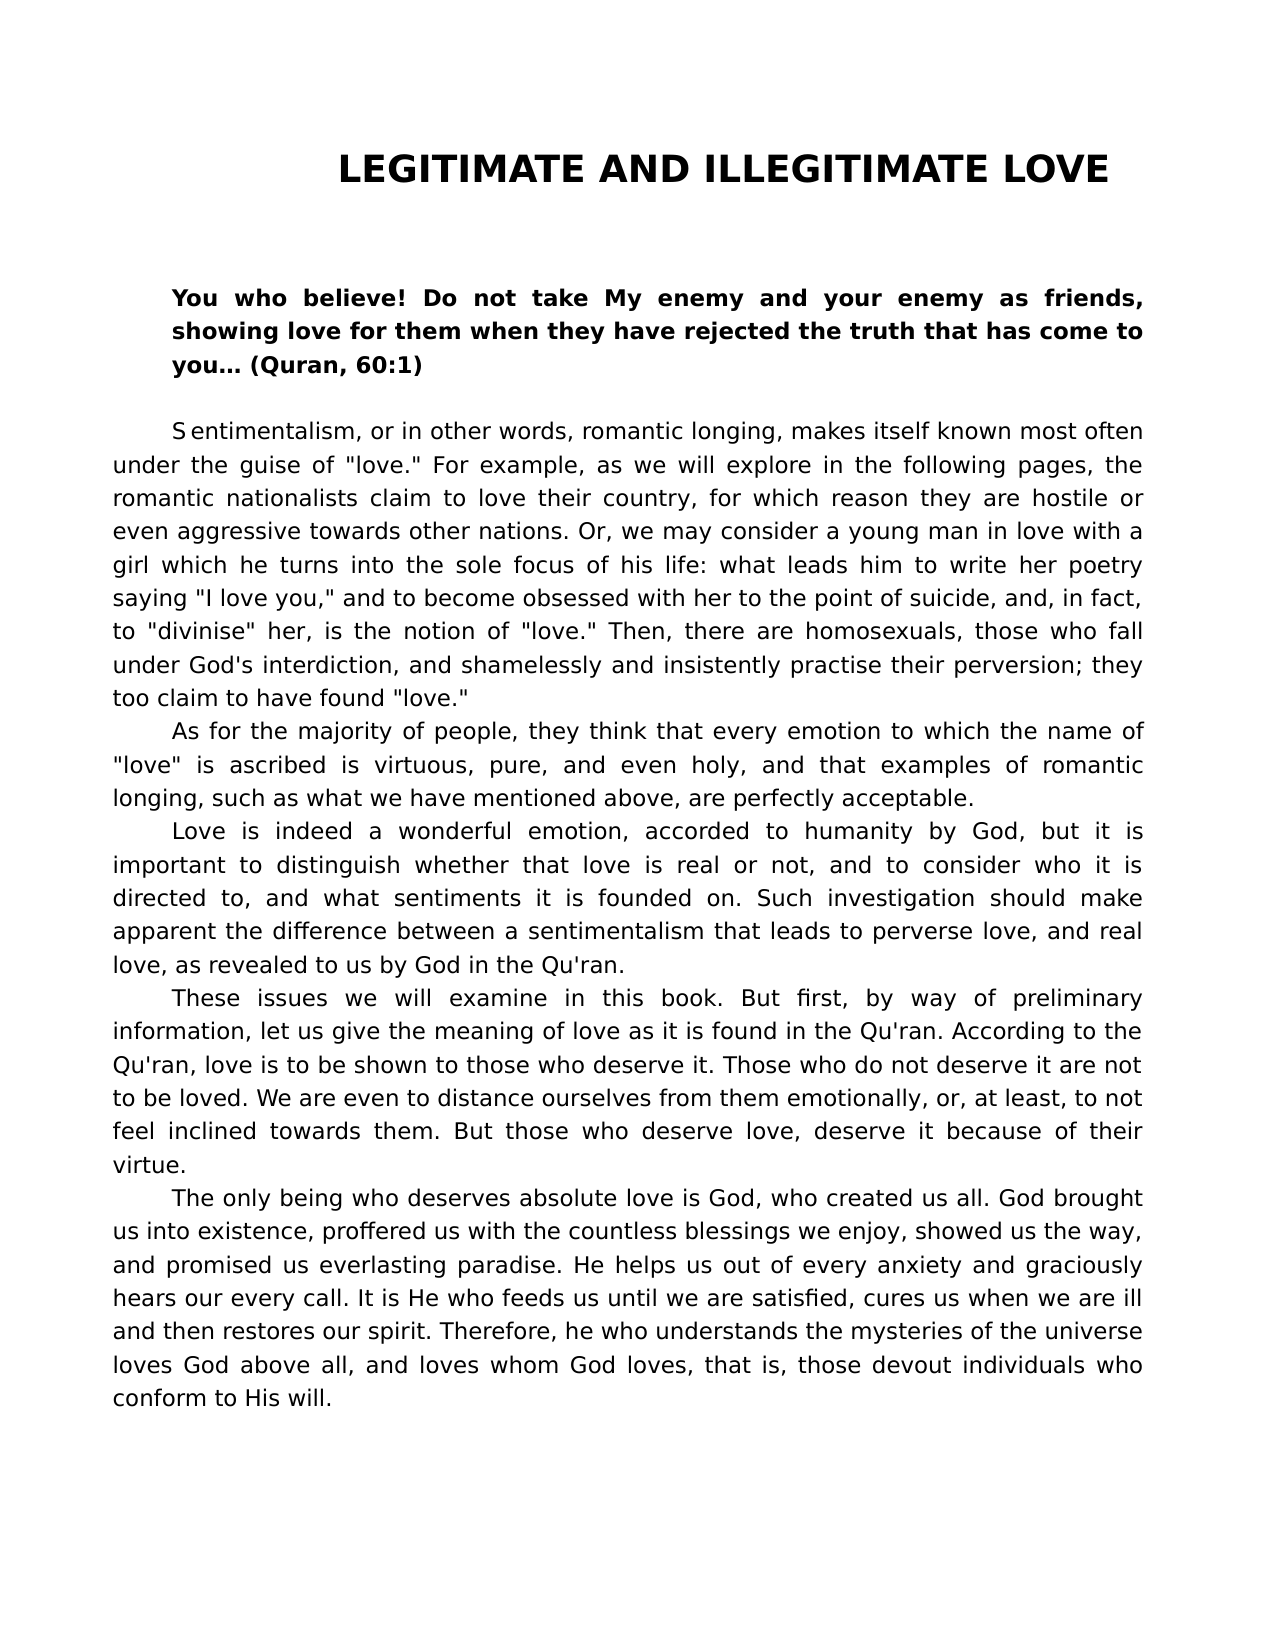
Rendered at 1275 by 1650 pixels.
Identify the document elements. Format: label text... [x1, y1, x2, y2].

text The only being who deserves absolute love is God, who created us all. God brought us into existence, proffered us with the countless blessings we enjoy, showed us the way, and promised us everlasting paradise. He helps us out of every anxiety and graciously hears our every call. It is He who feeds us until we are satisfied, cures us when we are ill and then restores our spirit. Therefore, he who understands the mysteries of the universe loves God above all, and loves whom God loves, that is, those devout individuals who conform to His will. [112, 1180, 1145, 1413]
text These issues we will examine in this book. But first, by way of preliminary information, let us give the meaning of love as it is found in the Qu'ran. According to the Qu'ran, love is to be shown to those who deserve it. Those who do not deserve it are not to be loved. We are even to distance ourselves from them emotionally, or, at least, to not feel inclined towards them. But those who deserve love, deserve it because of their virtue. [112, 980, 1145, 1180]
text LEGITIMATE AND ILLEGITIMATE LOVE [112, 148, 1145, 191]
text Love is indeed a wonderful emotion, accorded to humanity by God, but it is important to distinguish whether that love is real or not, and to consider who it is directed to, and what sentiments it is founded on. Such investigation should make apparent the difference between a sentimentalism that leads to perverse love, and real love, as revealed to us by God in the Qu'ran. [112, 813, 1145, 980]
text Sentimentalism, or in other words, romantic longing, makes itself known most often under the guise of "love." For example, as we will explore in the following pages, the romantic nationalists claim to love their country, for which reason they are hostile or even aggressive towards other nations. Or, we may consider a young man in love with a girl which he turns into the sole focus of his life: what leads him to write her poetry saying "I love you," and to become obsessed with her to the point of suicide, and, in fact, to "divinise" her, is the notion of "love." Then, there are homosexuals, those who fall under God's interdiction, and shamelessly and insistently practise their perversion; they too claim to have found "love." [112, 413, 1145, 713]
text As for the majority of people, they think that every emotion to which the name of "love" is ascribed is virtuous, pure, and even holy, and that examples of romantic longing, such as what we have mentioned above, are perfectly acceptable. [112, 713, 1145, 813]
text You who believe! Do not take My enemy and your enemy as friends, showing love for them when they have rejected the truth that has come to you… (Quran, 60:1) [172, 280, 1145, 380]
